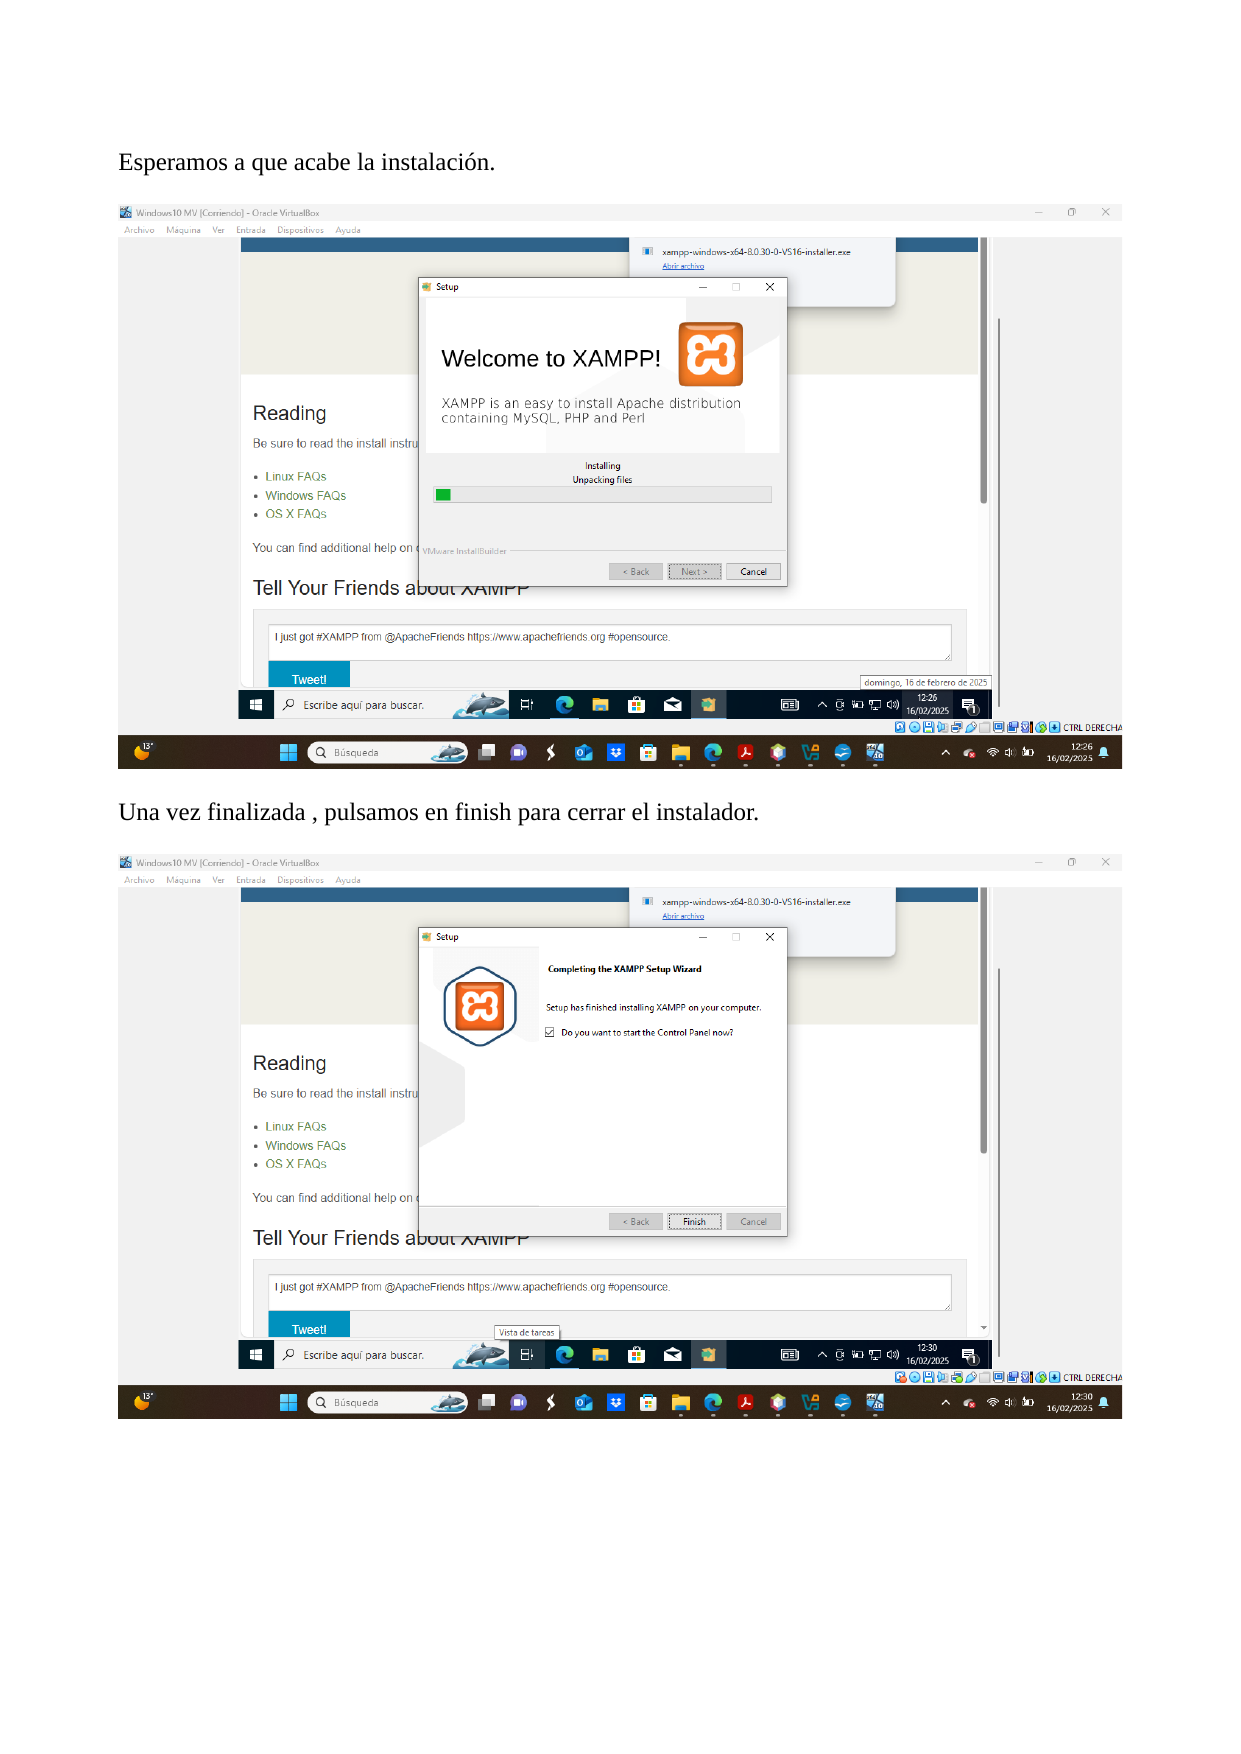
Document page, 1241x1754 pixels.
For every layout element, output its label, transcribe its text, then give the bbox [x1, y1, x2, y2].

text Esperamos a que acabe la instalación. [118, 147, 1122, 176]
picture [118, 204, 1123, 769]
picture [118, 854, 1123, 1419]
text Una vez finalizada , pulsamos en finish para cerrar el instalador. [118, 797, 1122, 826]
